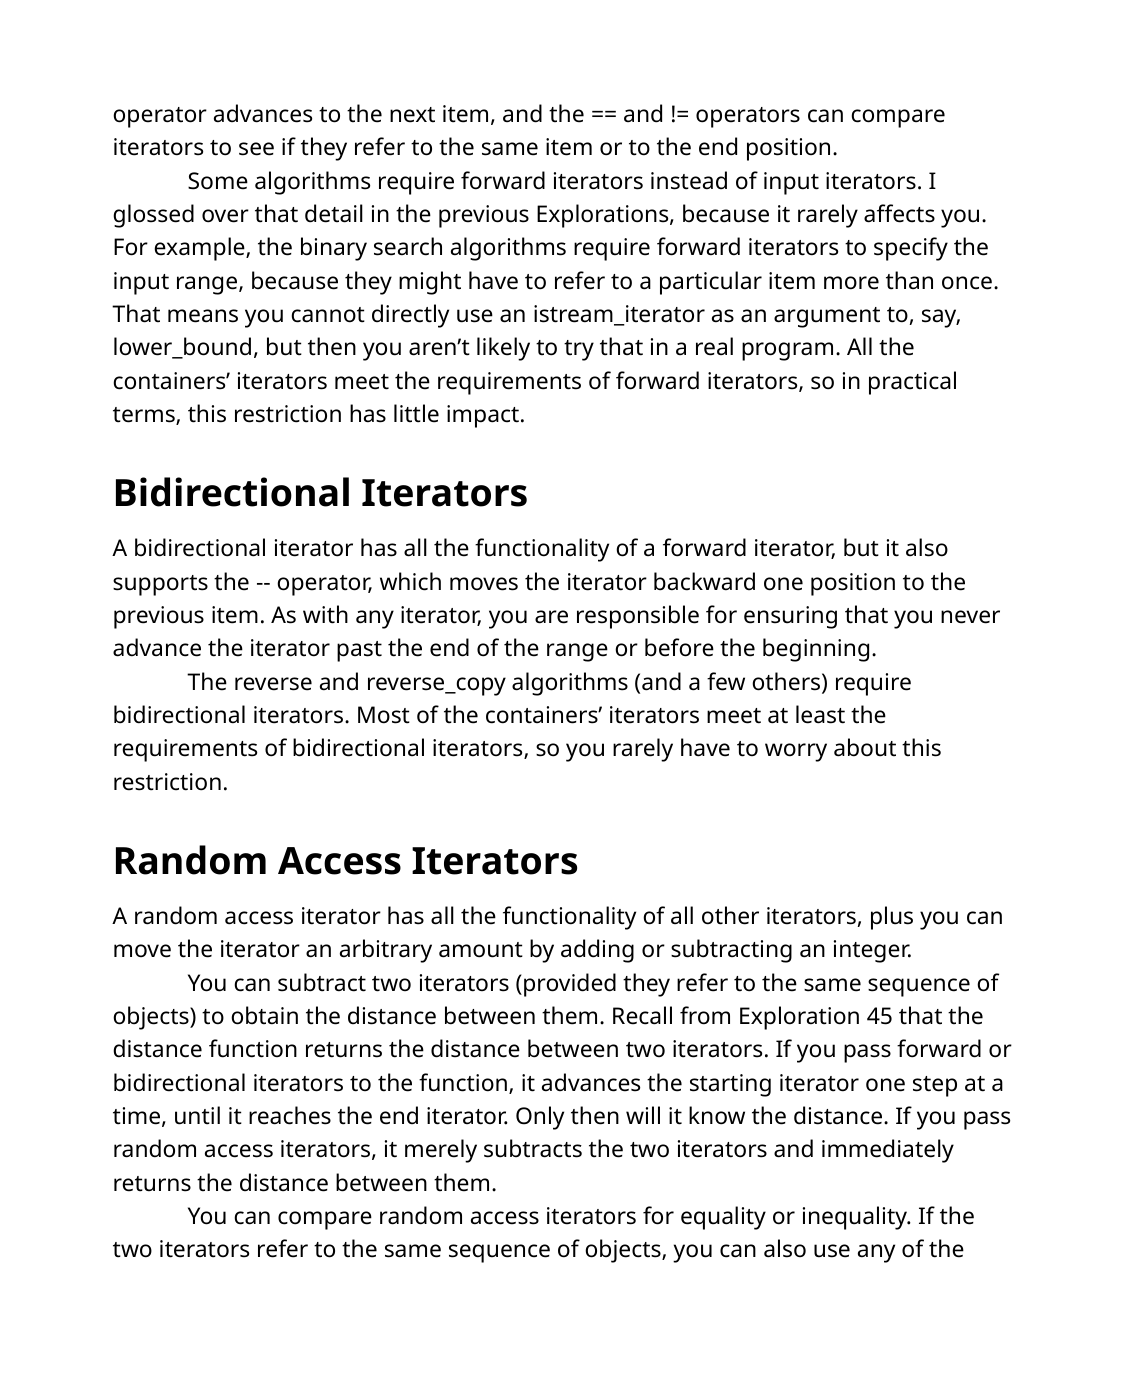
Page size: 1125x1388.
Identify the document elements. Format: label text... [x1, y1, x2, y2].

text A random access iterator has all the functionality of all other iterators, plus you can move the iterator an arbitrary amount by adding or subtracting an integer. [112, 898, 1012, 965]
text operator advances to the next item, and the == and != operators can compare iterators to see if they refer to the same item or to the end position. [112, 96, 1012, 163]
text Some algorithms require forward iterators instead of input iterators. I glossed over that detail in the previous Explorations, because it rarely affects you. For example, the binary search algorithms require forward iterators to specify the input range, because they might have to refer to a particular item more than once. That means you cannot directly use an istream_iterator as an argument to, say, lower_bound, but then you aren’t likely to try that in a real program. All the containers’ iterators meet the requirements of forward iterators, so in practical terms, this restriction has little impact. [112, 163, 1012, 429]
subtitle Random Access Iterators [112, 834, 1012, 886]
subtitle Bidirectional Iterators [112, 467, 1012, 518]
text You can compare random access iterators for equality or inequality. If the two iterators refer to the same sequence of objects, you can also use any of the [112, 1198, 1012, 1265]
text The reverse and reverse_copy algorithms (and a few others) require bidirectional iterators. Most of the containers’ iterators meet at least the requirements of bidirectional iterators, so you rarely have to worry about this restriction. [112, 664, 1012, 797]
text A bidirectional iterator has all the functionality of a forward iterator, but it also supports the -- operator, which moves the iterator backward one position to the previous item. As with any iterator, you are responsible for ensuring that you never advance the iterator past the end of the range or before the beginning. [112, 530, 1012, 664]
text You can subtract two iterators (provided they refer to the same sequence of objects) to obtain the distance between them. Recall from Exploration 45 that the distance function returns the distance between two iterators. If you pass forward or bidirectional iterators to the function, it advances the starting iterator one step at a time, until it reaches the end iterator. Only then will it know the distance. If you pass random access iterators, it merely subtracts the two iterators and immediately returns the distance between them. [112, 965, 1012, 1198]
